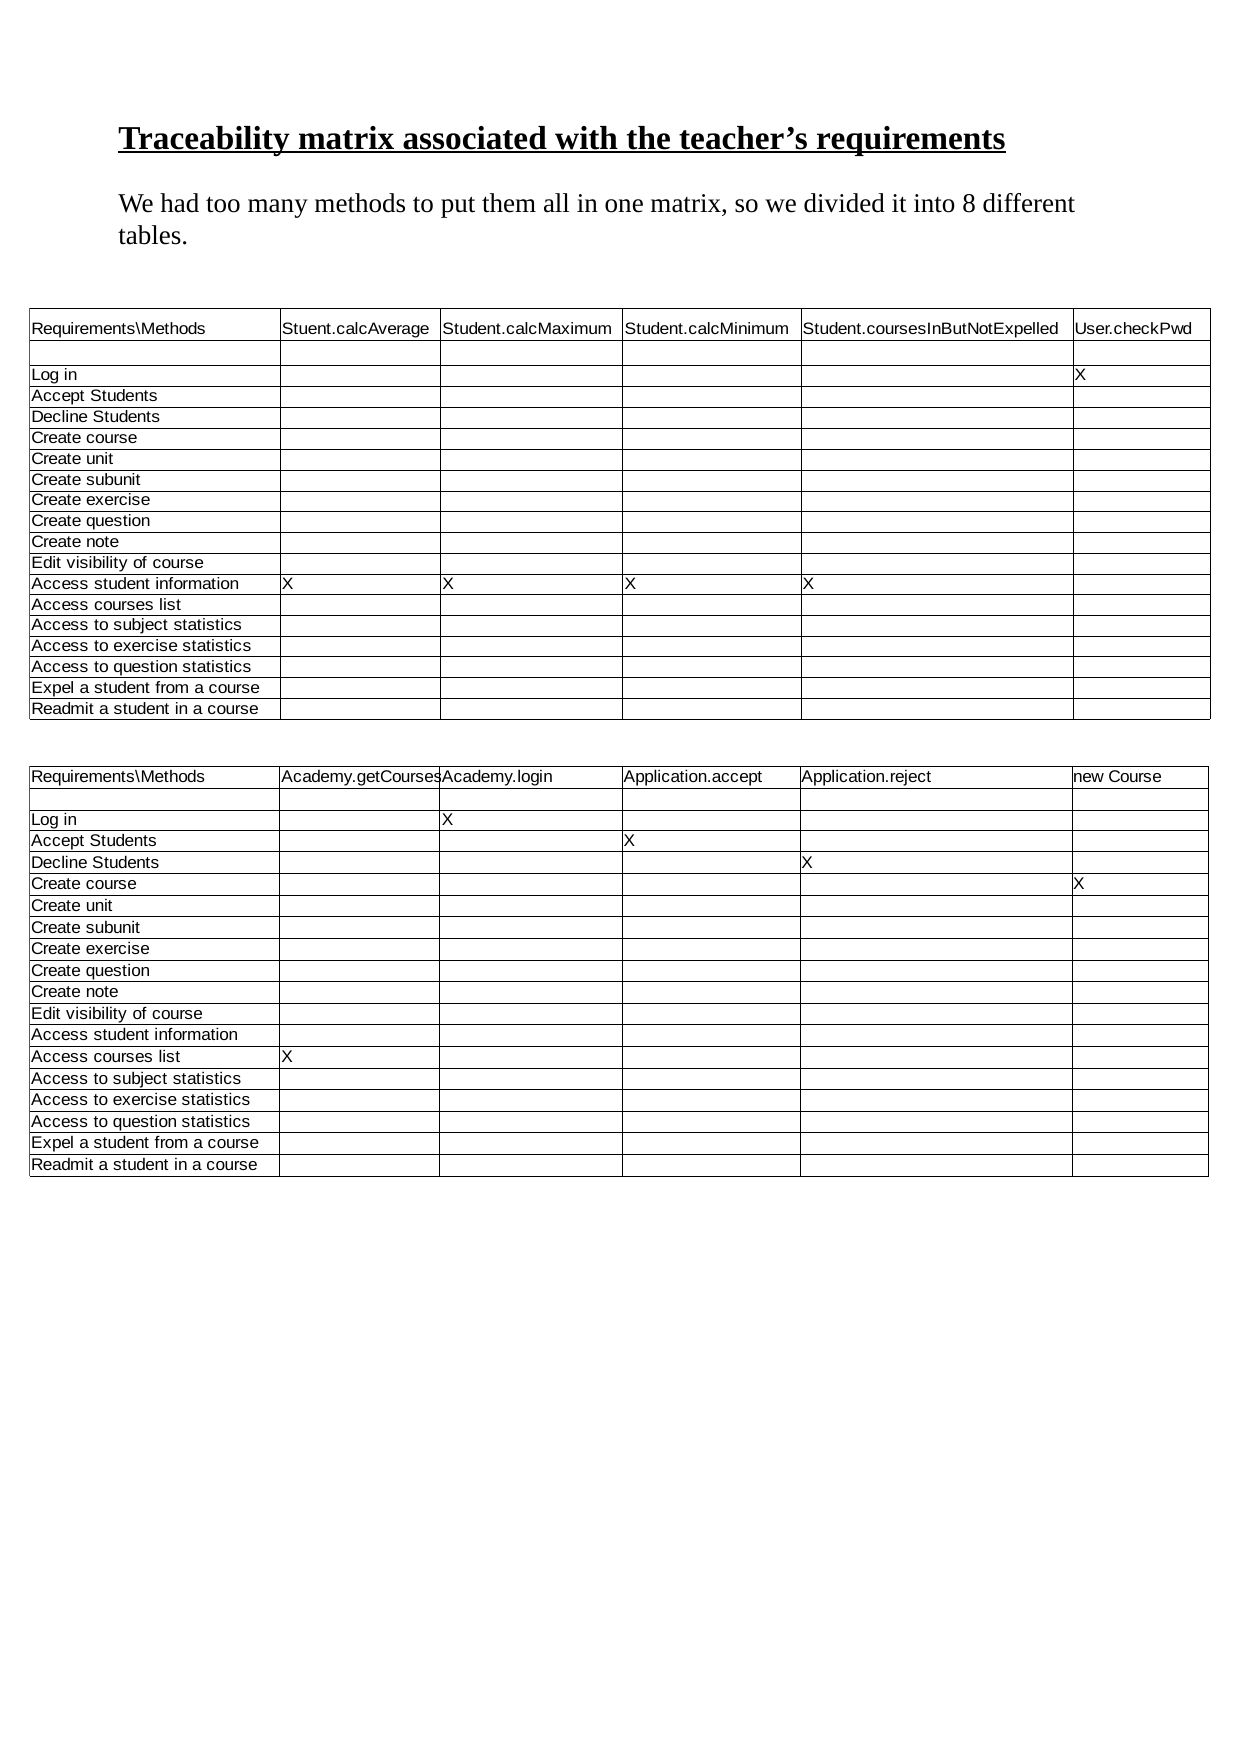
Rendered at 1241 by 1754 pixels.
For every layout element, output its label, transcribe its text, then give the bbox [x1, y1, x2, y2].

text We had too many methods to put them all in one matrix, so we divided it into 8 different tables. [118, 188, 1122, 250]
text Traceability matrix associated with the teacher’s requirements [118, 118, 1122, 156]
